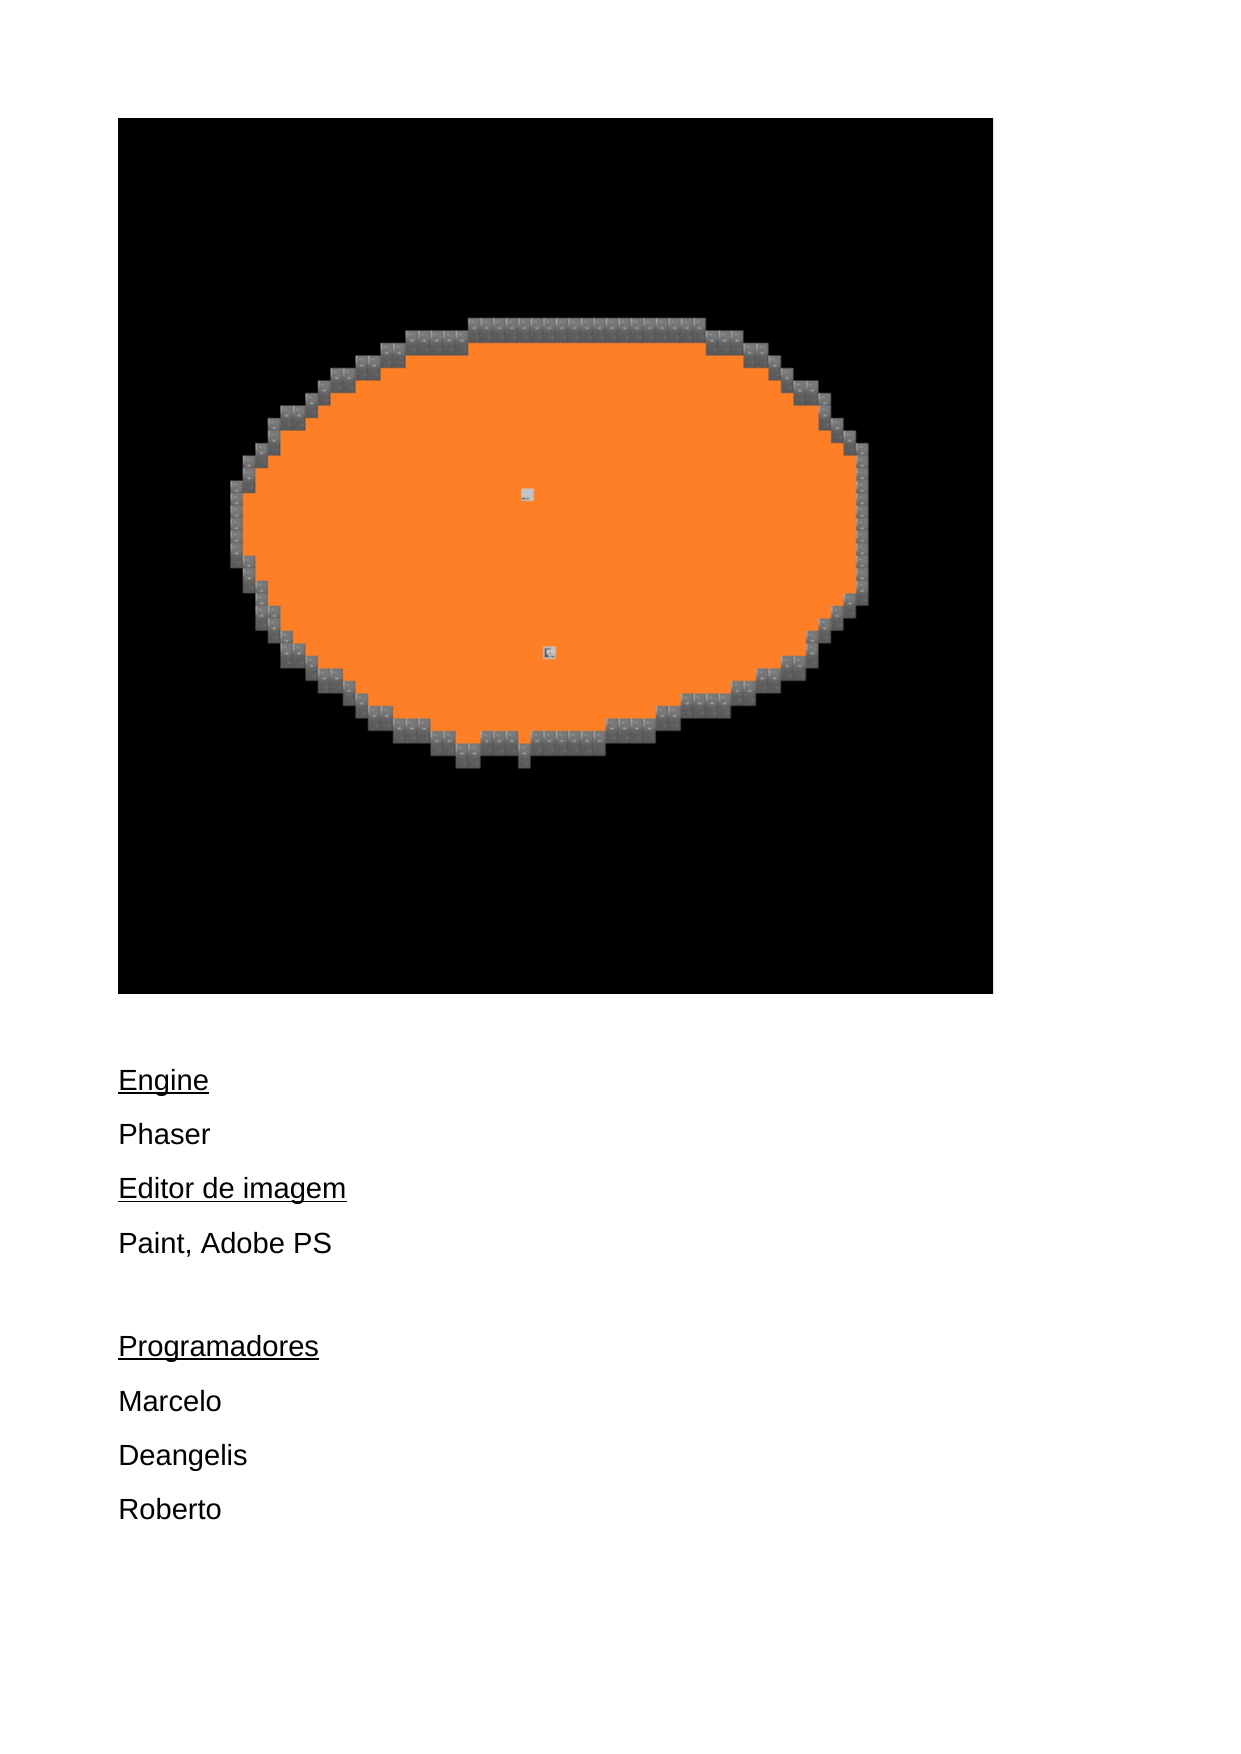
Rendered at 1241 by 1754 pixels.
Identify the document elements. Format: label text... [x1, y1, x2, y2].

text Programadores [118, 1329, 1122, 1363]
text Engine [118, 1063, 1122, 1096]
text Marcelo [118, 1383, 1122, 1417]
text Editor de imagem [118, 1172, 1122, 1205]
text Roberto [118, 1492, 1122, 1526]
text Deangelis [118, 1438, 1122, 1471]
text Phaser [118, 1117, 1122, 1151]
text Paint, Adobe PS [118, 1226, 1122, 1259]
